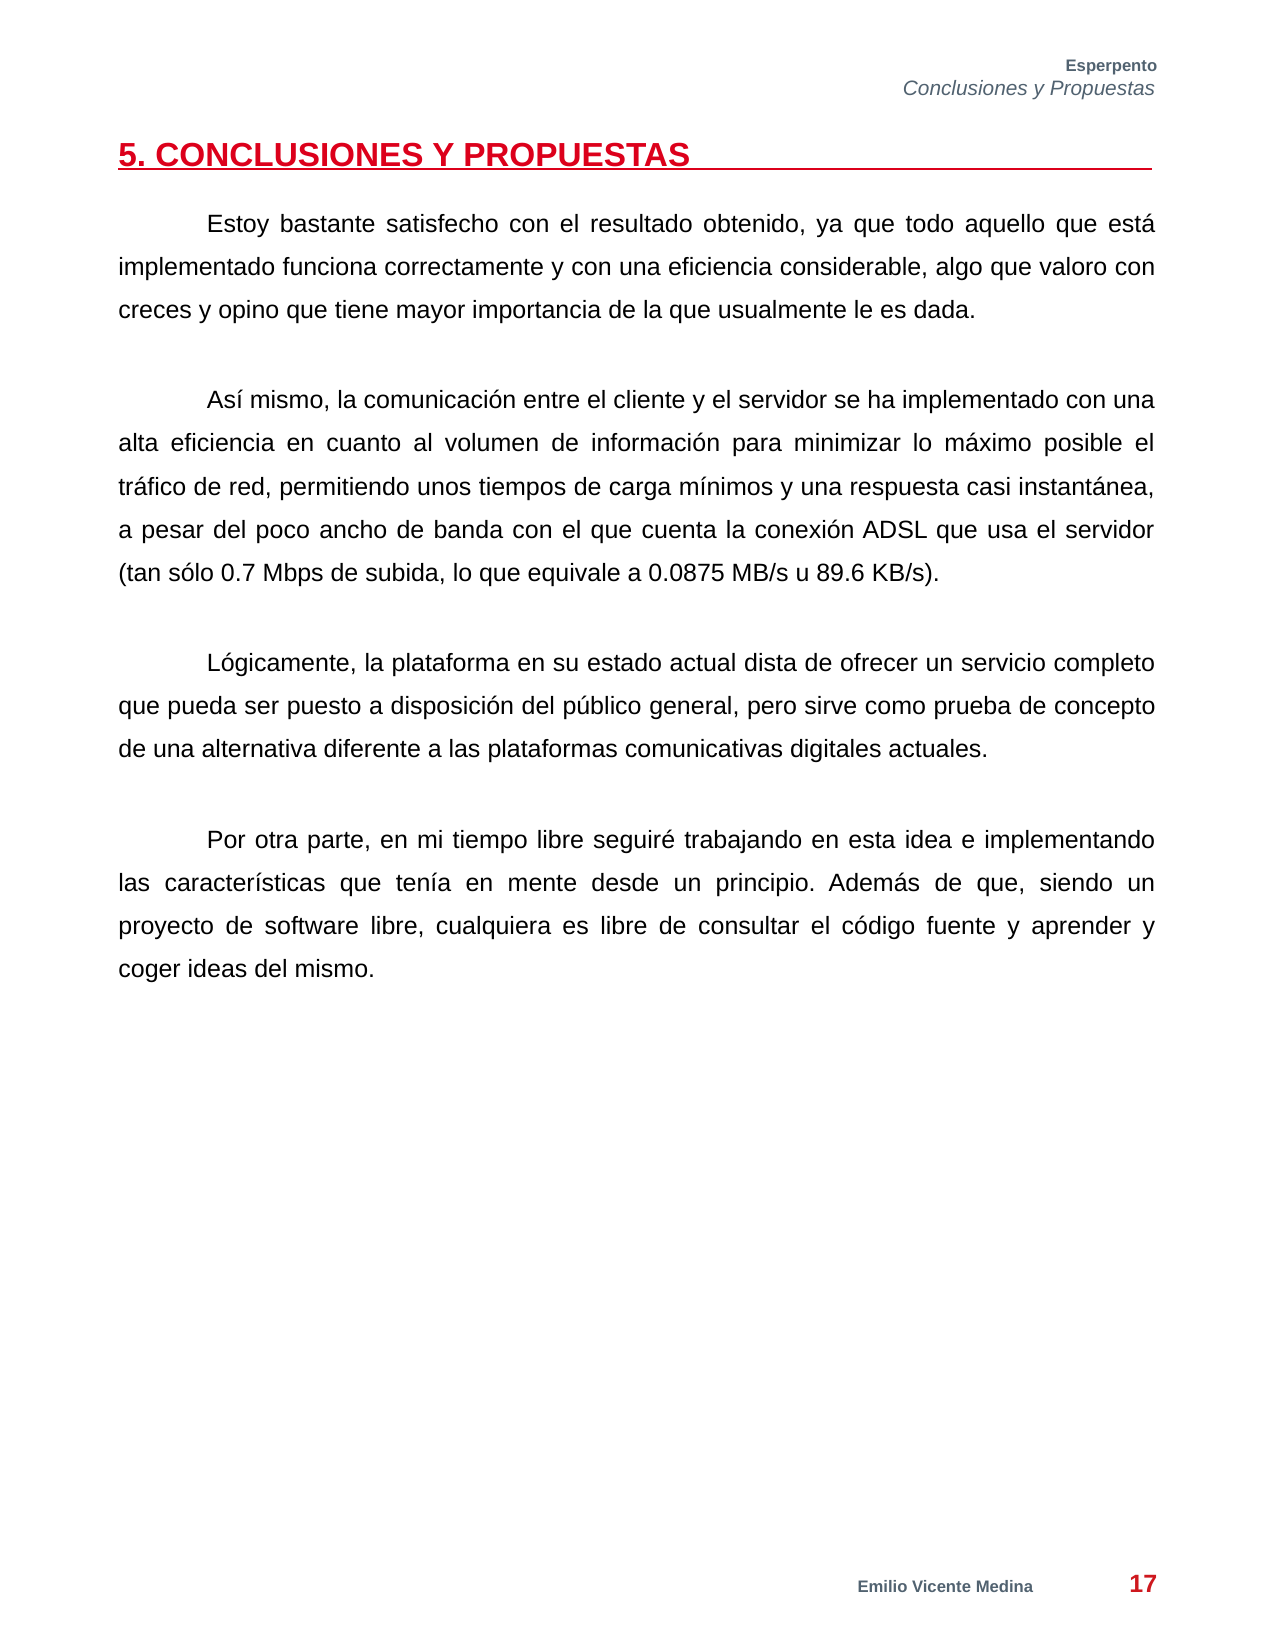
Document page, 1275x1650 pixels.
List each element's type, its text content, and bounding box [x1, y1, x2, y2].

text Esperpento [118, 56, 1157, 75]
text Conclusiones y Propuestas [118, 75, 1157, 99]
text Lógicamente, la plataforma en su estado actual dista de ofrecer un servicio completo que pueda ser puesto a disposición del público general, pero sirve como prueba de concepto de una alternativa diferente a las plataformas comunicativas digitales actuales. [118, 648, 1157, 763]
text Estoy bastante satisfecho con el resultado obtenido, ya que todo aquello que está implementado funciona correctamente y con una eficiencia considerable, algo que valoro con creces y opino que tiene mayor importancia de la que usualmente le es dada. [118, 209, 1157, 324]
text Por otra parte, en mi tiempo libre seguiré trabajando en esta idea e implementando las características que tenía en mente desde un principio. Además de que, siendo un proyecto de software libre, cualquiera es libre de consultar el código fuente y aprender y coger ideas del mismo. [118, 825, 1157, 983]
text Así mismo, la comunicación entre el cliente y el servidor se ha implementado con una alta eficiencia en cuanto al volumen de información para minimizar lo máximo posible el tráfico de red, permitiendo unos tiempos de carga mínimos y una respuesta casi instantánea, a pesar del poco ancho de banda con el que cuenta la conexión ADSL que usa el servidor (tan sólo 0.7 Mbps de subida, lo que equivale a 0.0875 MB/s u 89.6 KB/s). [118, 385, 1157, 587]
title 5. conclusiones y propuestas [118, 135, 1157, 173]
